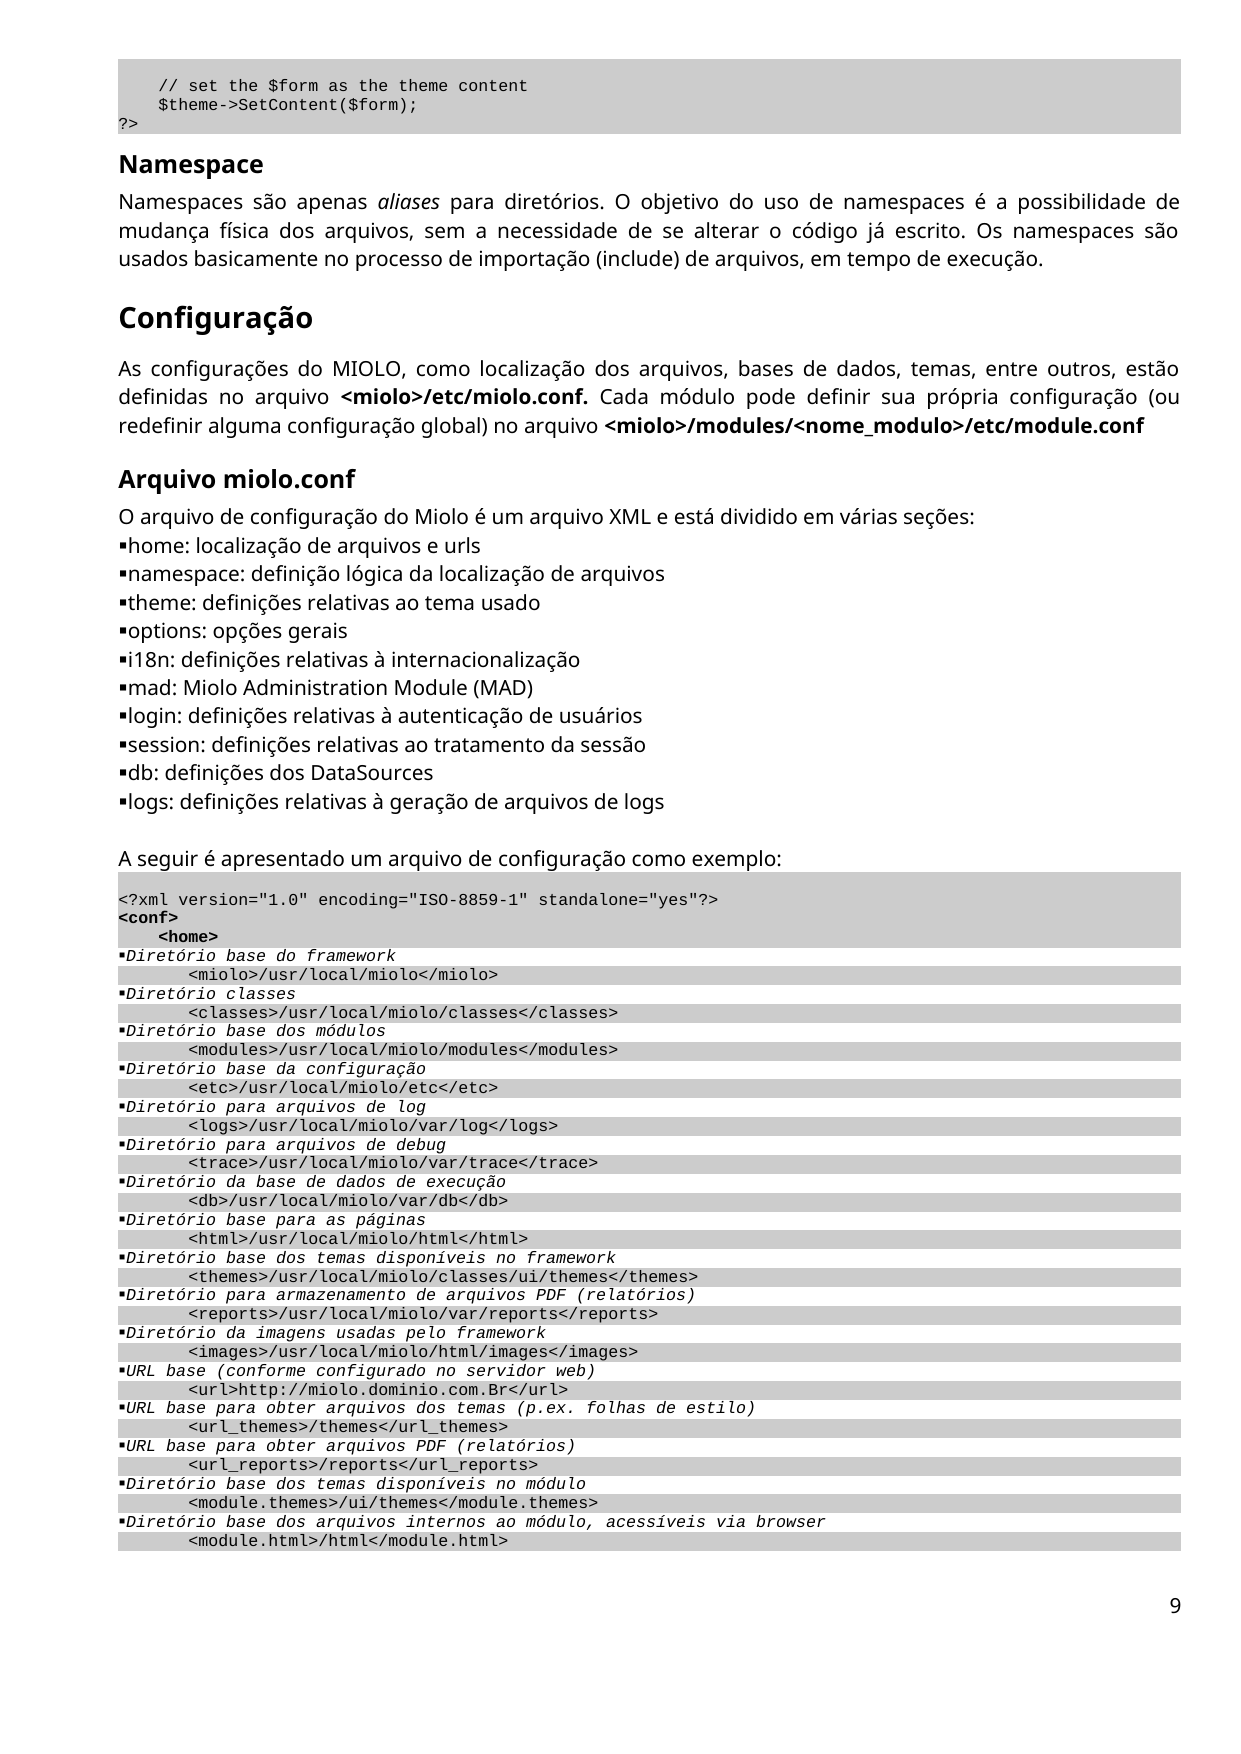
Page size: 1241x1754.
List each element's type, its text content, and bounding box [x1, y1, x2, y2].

text $theme->SetContent($form); [118, 97, 1181, 116]
subtitle Arquivo miolo.conf [118, 462, 1181, 496]
text <reports>/usr/local/miolo/var/reports</reports> [118, 1306, 1181, 1325]
text <html>/usr/local/miolo/html</html> [118, 1230, 1181, 1249]
list options: opções gerais [118, 616, 1181, 645]
list i18n: definições relativas à internacionalização [118, 645, 1181, 673]
text <trace>/usr/local/miolo/var/trace</trace> [118, 1155, 1181, 1174]
text <db>/usr/local/miolo/var/db</db> [118, 1193, 1181, 1212]
text ?> [118, 116, 1181, 134]
text <module.themes>/ui/themes</module.themes> [118, 1494, 1181, 1513]
list namespace: definição lógica da localização de arquivos [118, 559, 1181, 588]
text // set the $form as the theme content [118, 78, 1181, 97]
text <logs>/usr/local/miolo/var/log</logs> [118, 1117, 1181, 1136]
text <conf> [118, 910, 1181, 929]
text <images>/usr/local/miolo/html/images</images> [118, 1343, 1181, 1362]
text <module.html>/html</module.html> [118, 1532, 1181, 1551]
text <url>http://miolo.dominio.com.Br</url> [118, 1381, 1181, 1400]
subtitle Namespace [118, 147, 1181, 181]
list URL base (conforme configurado no servidor web) [118, 1362, 1181, 1381]
list URL base para obter arquivos dos temas (p.ex. folhas de estilo) [118, 1400, 1181, 1419]
list mad: Miolo Administration Module (MAD) [118, 673, 1181, 702]
text <?xml version="1.0" encoding="ISO-8859-1" standalone="yes"?> [118, 891, 1181, 910]
text As configurações do MIOLO, como localização dos arquivos, bases de dados, temas, entre outros, estão definidas no arquivo <miolo>/etc/miolo.conf. Cada módulo pode definir sua própria configuração (ou redefinir alguma configuração global) no arquivo <miolo>/modules/<nome_modulo>/etc/module.conf [118, 354, 1181, 439]
list theme: definições relativas ao tema usado [118, 588, 1181, 616]
list Diretório para arquivos de debug [118, 1136, 1181, 1155]
list Diretório base para as páginas [118, 1212, 1181, 1230]
text <etc>/usr/local/miolo/etc</etc> [118, 1079, 1181, 1098]
list Diretório da base de dados de execução [118, 1174, 1181, 1193]
list login: definições relativas à autenticação de usuários [118, 702, 1181, 730]
text <miolo>/usr/local/miolo</miolo> [118, 966, 1181, 985]
text <url_reports>/reports</url_reports> [118, 1457, 1181, 1476]
text O arquivo de configuração do Miolo é um arquivo XML e está dividido em várias seções: [118, 502, 1181, 531]
list home: localização de arquivos e urls [118, 531, 1181, 559]
list Diretório base dos módulos [118, 1023, 1181, 1042]
list session: definições relativas ao tratamento da sessão [118, 730, 1181, 758]
text <modules>/usr/local/miolo/modules</modules> [118, 1042, 1181, 1061]
list Diretório base do framework [118, 948, 1181, 966]
list Diretório classes [118, 985, 1181, 1004]
text <home> [118, 929, 1181, 948]
list Diretório para arquivos de log [118, 1098, 1181, 1117]
text <themes>/usr/local/miolo/classes/ui/themes</themes> [118, 1268, 1181, 1287]
list Diretório da imagens usadas pelo framework [118, 1325, 1181, 1343]
subtitle Configuração [118, 298, 1181, 337]
list db: definições dos DataSources [118, 758, 1181, 787]
list logs: definições relativas à geração de arquivos de logs [118, 787, 1181, 815]
list Diretório para armazenamento de arquivos PDF (relatórios) [118, 1287, 1181, 1306]
list Diretório base dos arquivos internos ao módulo, acessíveis via browser [118, 1513, 1181, 1532]
text Namespaces são apenas aliases para diretórios. O objetivo do uso de namespaces é a possibilidade de mudança física dos arquivos, sem a necessidade de se alterar o código já escrito. Os namespaces são usados basicamente no processo de importação (include) de arquivos, em tempo de execução. [118, 187, 1181, 273]
list Diretório base dos temas disponíveis no framework [118, 1249, 1181, 1268]
text <url_themes>/themes</url_themes> [118, 1419, 1181, 1438]
text <classes>/usr/local/miolo/classes</classes> [118, 1004, 1181, 1023]
list Diretório base da configuração [118, 1061, 1181, 1079]
list Diretório base dos temas disponíveis no módulo [118, 1476, 1181, 1494]
list URL base para obter arquivos PDF (relatórios) [118, 1438, 1181, 1457]
text A seguir é apresentado um arquivo de configuração como exemplo: [118, 844, 1181, 872]
